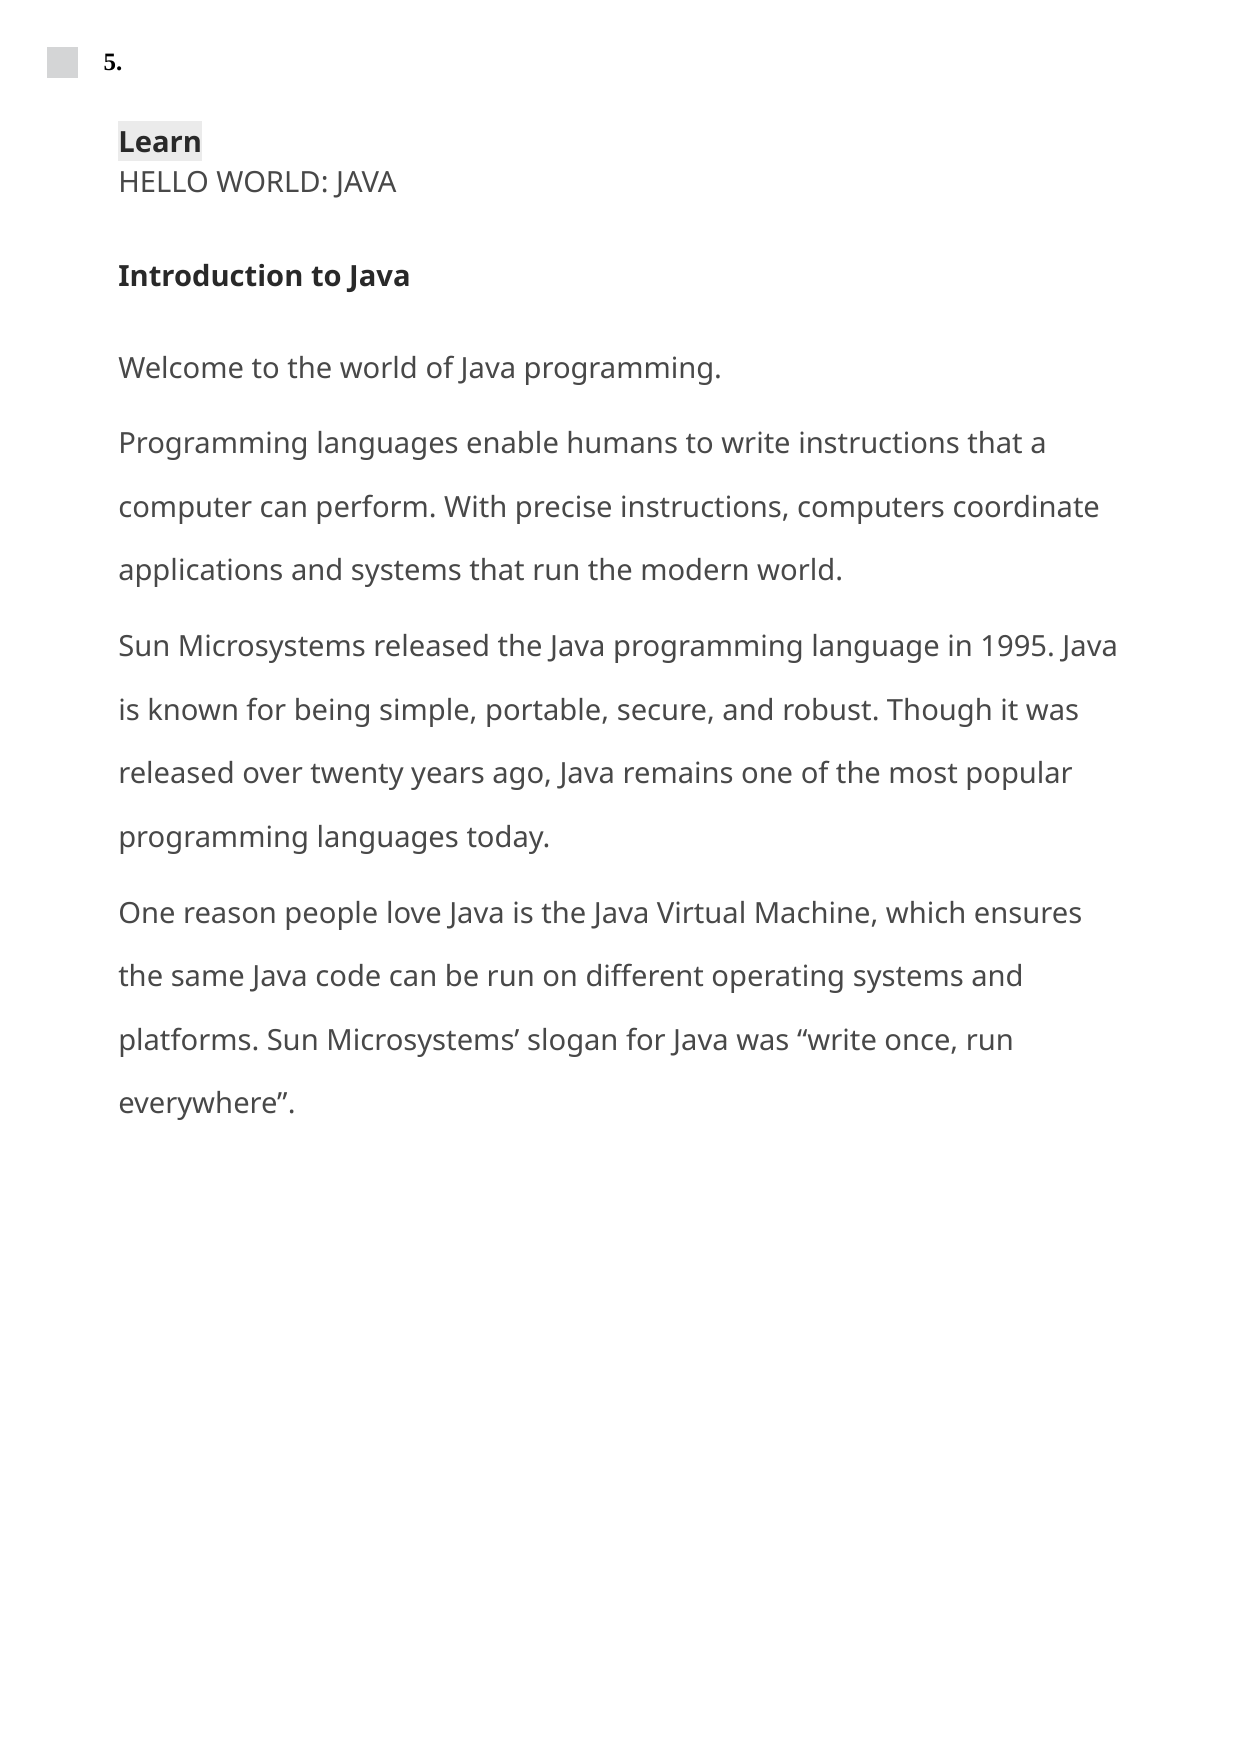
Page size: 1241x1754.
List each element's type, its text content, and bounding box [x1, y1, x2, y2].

text 5. [78, 47, 122, 76]
text Programming languages enable humans to write instructions that a computer can perform. With precise instructions, computers coordinate applications and systems that run the modern world. [118, 423, 1122, 589]
text HELLO WORLD: JAVA [118, 161, 1122, 201]
text Sun Microsystems released the Java programming language in 1995. Java is known for being simple, portable, secure, and robust. Though it was released over twenty years ago, Java remains one of the most popular programming languages today. [118, 626, 1122, 856]
subtitle Introduction to Java [118, 255, 1122, 295]
text Learn [118, 119, 1122, 161]
text One reason people love Java is the Java Virtual Machine, which ensures the same Java code can be run on different operating systems and platforms. Sun Microsystems’ slogan for Java was “write once, run everywhere”. [118, 892, 1122, 1122]
text Welcome to the world of Java programming. [118, 347, 1122, 387]
